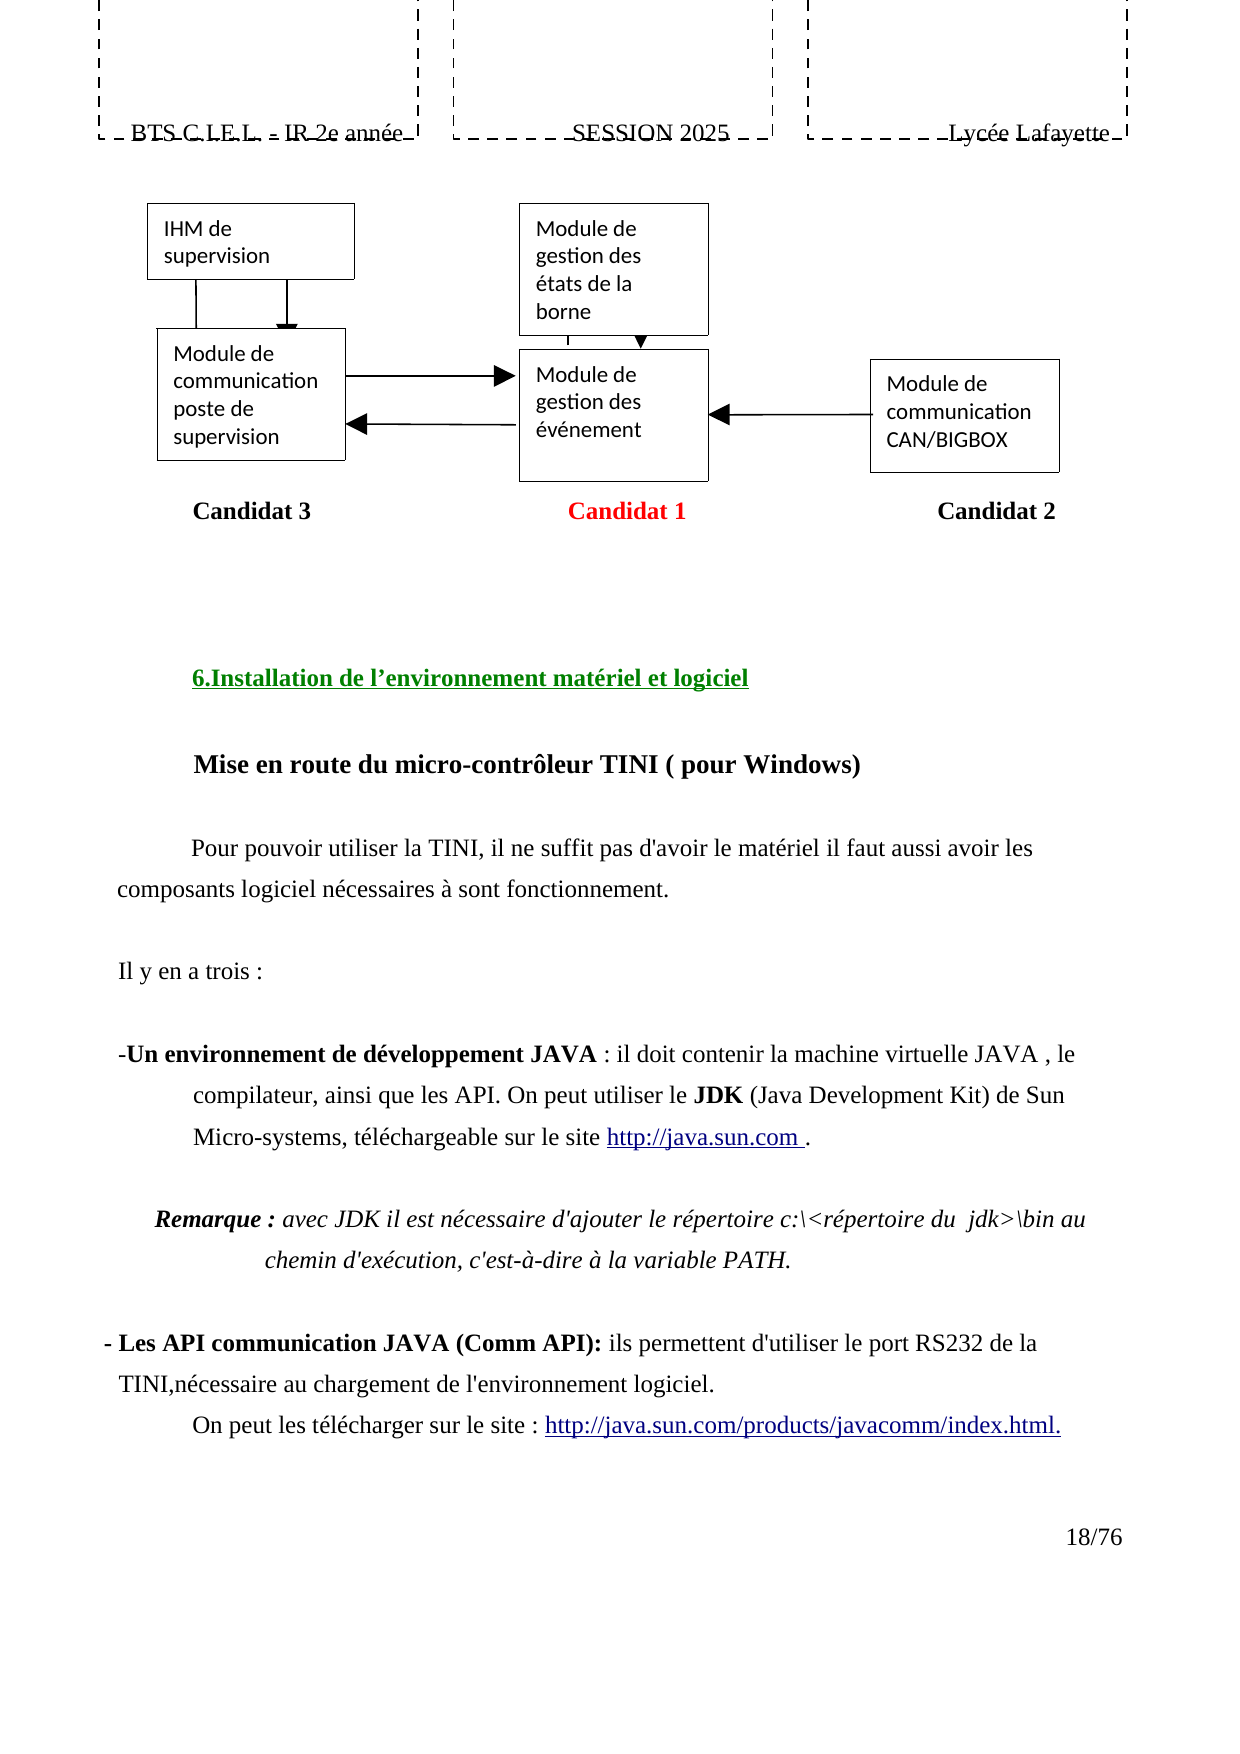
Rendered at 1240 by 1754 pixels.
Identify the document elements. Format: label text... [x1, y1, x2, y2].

text Pour pouvoir utiliser la TINI, il ne suffit pas d'avoir le matériel il faut aussi avoir les composants logiciel nécessaires à sont fonctionnement. [117, 833, 1121, 902]
text On peut les télécharger sur le site : http://java.sun.com/products/javacomm/index.html. [117, 1411, 1122, 1439]
text Remarque : avec JDK il est nécessaire d'ajouter le répertoire c:\<répertoire du jdk>\bin au chemin d'exécution, c'est-à-dire à la variable PATH. [117, 1204, 1122, 1274]
text Il y en a trois : [118, 956, 1121, 985]
subtitle Candidat 3 Candidat 1 Candidat 2 [118, 496, 1122, 525]
text -Un environnement de développement JAVA : il doit contenir la machine virtuelle JAVA , le compilateur, ainsi que les API. On peut utiliser le JDK (Java Development Kit) de Sun Micro-systems, téléchargeable sur le site http://java.sun.com . [118, 1039, 1121, 1150]
list Les API communication JAVA (Comm API): ils permettent d'utiliser le port RS232 de la TINI,nécessaire au chargement de l'environnement logiciel. [104, 1328, 1121, 1398]
subtitle Mise en route du micro-contrôleur TINI ( pour Windows) [193, 748, 1122, 779]
text 6.Installation de l’environnement matériel et logiciel [192, 663, 1122, 692]
